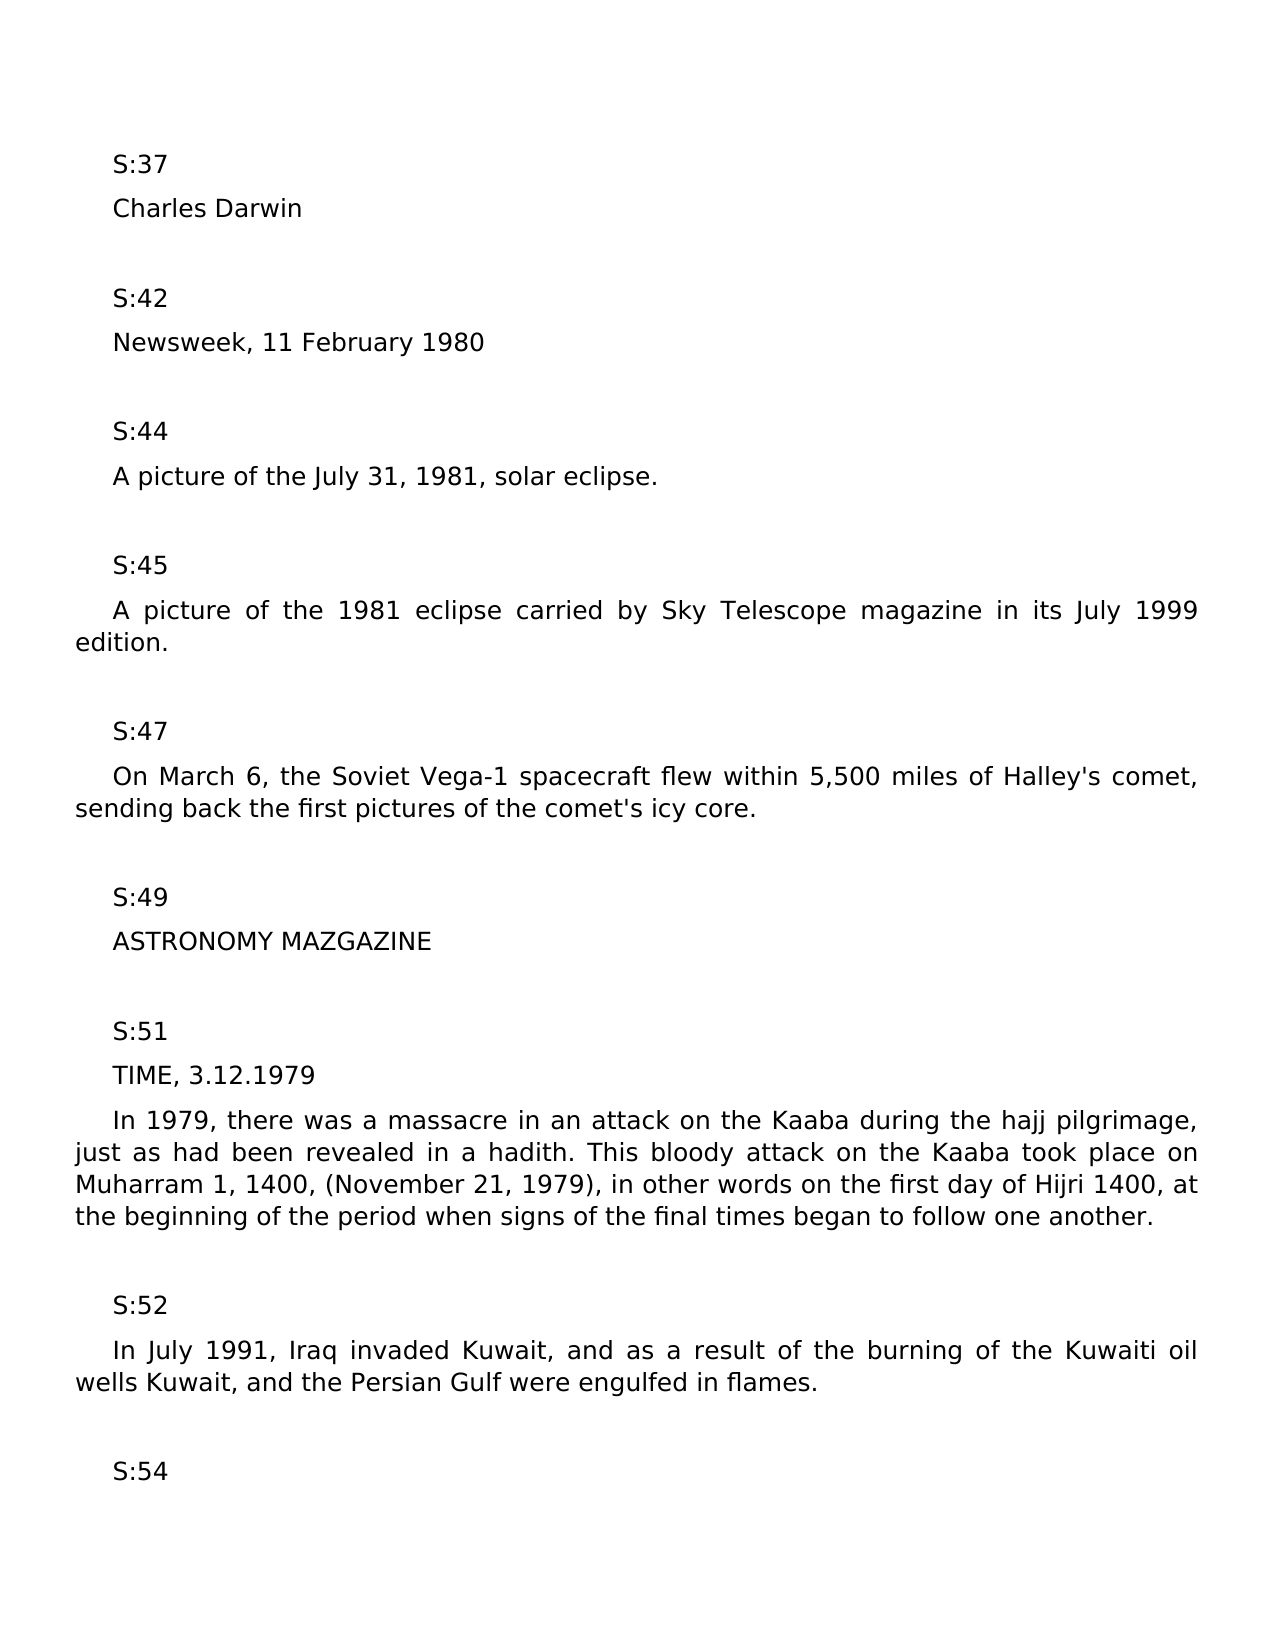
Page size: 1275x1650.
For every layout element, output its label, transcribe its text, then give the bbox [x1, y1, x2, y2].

text S:54 [75, 1457, 1200, 1486]
text On March 6, the Soviet Vega-1 spacecraft flew within 5,500 miles of Halley's comet, sending back the first pictures of the comet's icy core. [75, 762, 1200, 823]
text S:52 [75, 1291, 1200, 1320]
text S:44 [75, 417, 1200, 447]
text Newsweek, 11 February 1980 [75, 328, 1200, 357]
text ASTRONOMY MAZGAZINE [75, 927, 1200, 957]
text S:37 [75, 150, 1200, 179]
text TIME, 3.12.1979 [75, 1061, 1200, 1090]
text S:47 [75, 717, 1200, 746]
text S:42 [75, 284, 1200, 313]
text In 1979, there was a massacre in an attack on the Kaaba during the hajj pilgrimage, just as had been revealed in a hadith. This bloody attack on the Kaaba took place on Muharram 1, 1400, (November 21, 1979), in other words on the first day of Hijri 1400, at the beginning of the period when signs of the final times began to follow one another. [75, 1106, 1200, 1231]
text In July 1991, Iraq invaded Kuwait, and as a result of the burning of the Kuwaiti oil wells Kuwait, and the Persian Gulf were engulfed in flames. [75, 1336, 1200, 1397]
text Charles Darwin [75, 194, 1200, 224]
text S:51 [75, 1017, 1200, 1046]
text S:49 [75, 883, 1200, 912]
text S:45 [75, 551, 1200, 580]
text A picture of the 1981 eclipse carried by Sky Telescope magazine in its July 1999 edition. [75, 596, 1200, 657]
text A picture of the July 31, 1981, solar eclipse. [75, 462, 1200, 491]
